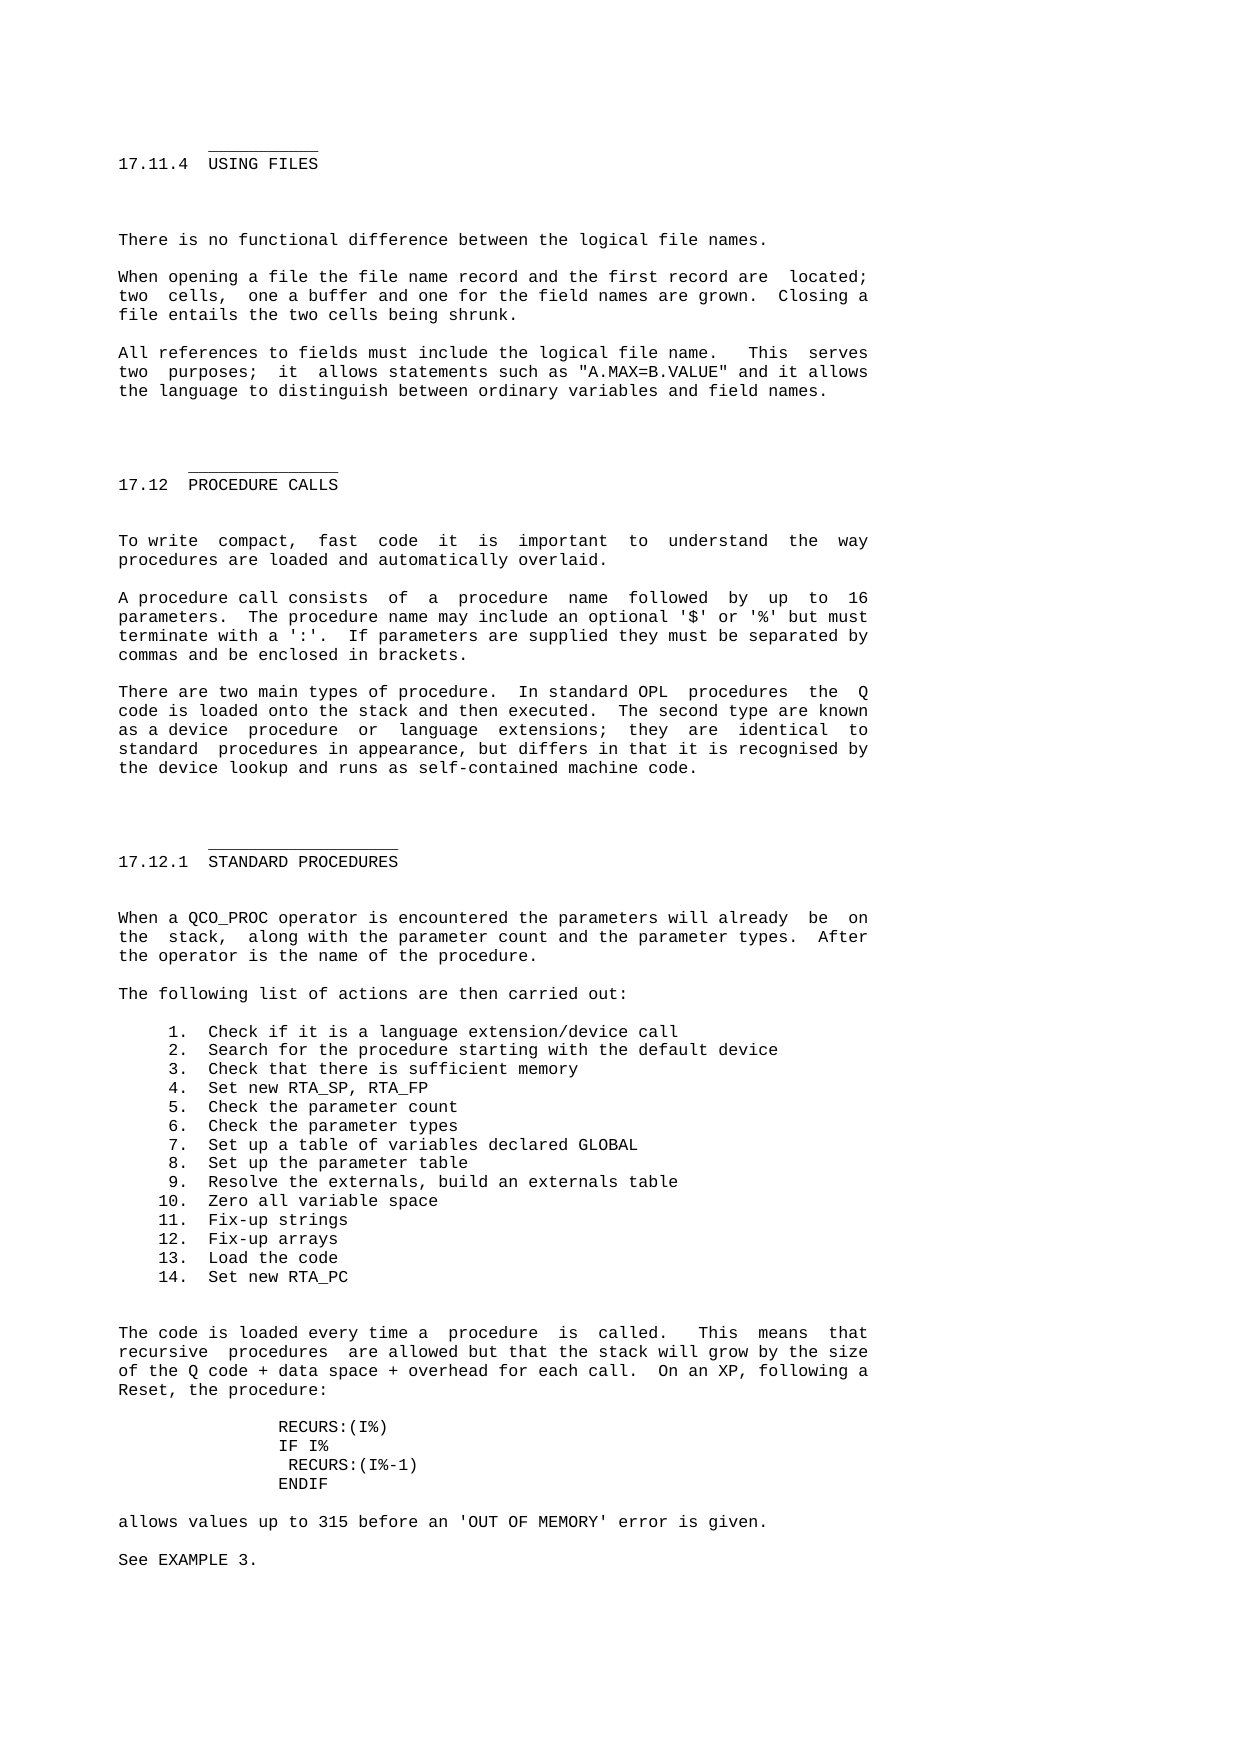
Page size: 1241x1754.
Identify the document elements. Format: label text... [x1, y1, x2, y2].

text A procedure call consists of a procedure name followed by up to 16 [118, 589, 1122, 608]
text 14. Set new RTA_PC [118, 1268, 1122, 1287]
text 9. Resolve the externals, build an externals table [118, 1174, 1122, 1193]
text IF I% [118, 1438, 1122, 1457]
text 10. Zero all variable space [118, 1193, 1122, 1212]
text two cells, one a buffer and one for the field names are grown. Closing a [118, 288, 1122, 307]
text See EXAMPLE 3. [118, 1551, 1122, 1570]
text ___________ [118, 137, 1122, 156]
text _______________ [118, 457, 1122, 476]
text 4. Set new RTA_SP, RTA_FP [118, 1080, 1122, 1098]
text All references to fields must include the logical file name. This serves [118, 344, 1122, 363]
text the stack, along with the parameter count and the parameter types. After [118, 929, 1122, 948]
text RECURS:(I%) [118, 1419, 1122, 1438]
text 11. Fix-up strings [118, 1212, 1122, 1231]
text as a device procedure or language extensions; they are identical to [118, 721, 1122, 740]
text ENDIF [118, 1476, 1122, 1494]
text RECURS:(I%-1) [118, 1457, 1122, 1476]
text 5. Check the parameter count [118, 1098, 1122, 1117]
text the device lookup and runs as self-contained machine code. [118, 759, 1122, 778]
text When a QCO_PROC operator is encountered the parameters will already be on [118, 910, 1122, 929]
text 1. Check if it is a language extension/device call [118, 1023, 1122, 1042]
text When opening a file the file name record and the first record are located; [118, 269, 1122, 288]
text standard procedures in appearance, but differs in that it is recognised by [118, 740, 1122, 759]
text 3. Check that there is sufficient memory [118, 1061, 1122, 1080]
text 17.12 PROCEDURE CALLS [118, 476, 1122, 495]
text 7. Set up a table of variables declared GLOBAL [118, 1136, 1122, 1155]
text 12. Fix-up arrays [118, 1231, 1122, 1249]
text 2. Search for the procedure starting with the default device [118, 1042, 1122, 1061]
text There are two main types of procedure. In standard OPL procedures the Q [118, 684, 1122, 703]
text commas and be enclosed in brackets. [118, 646, 1122, 665]
text the operator is the name of the procedure. [118, 948, 1122, 967]
text 6. Check the parameter types [118, 1117, 1122, 1136]
text 8. Set up the parameter table [118, 1155, 1122, 1174]
text ___________________ [118, 834, 1122, 853]
text the language to distinguish between ordinary variables and field names. [118, 382, 1122, 401]
text parameters. The procedure name may include an optional '$' or '%' but must [118, 608, 1122, 627]
text two purposes; it allows statements such as "A.MAX=B.VALUE" and it allows [118, 363, 1122, 382]
text file entails the two cells being shrunk. [118, 307, 1122, 326]
text 13. Load the code [118, 1249, 1122, 1268]
text The code is loaded every time a procedure is called. This means that [118, 1325, 1122, 1344]
text recursive procedures are allowed but that the stack will grow by the size [118, 1344, 1122, 1362]
text procedures are loaded and automatically overlaid. [118, 552, 1122, 571]
text Reset, the procedure: [118, 1381, 1122, 1400]
text 17.12.1 STANDARD PROCEDURES [118, 853, 1122, 872]
text There is no functional difference between the logical file names. [118, 231, 1122, 250]
text allows values up to 315 before an 'OUT OF MEMORY' error is given. [118, 1513, 1122, 1532]
text of the Q code + data space + overhead for each call. On an XP, following a [118, 1362, 1122, 1381]
text code is loaded onto the stack and then executed. The second type are known [118, 703, 1122, 721]
text To write compact, fast code it is important to understand the way [118, 533, 1122, 552]
text The following list of actions are then carried out: [118, 985, 1122, 1004]
text 17.11.4 USING FILES [118, 156, 1122, 175]
text terminate with a ':'. If parameters are supplied they must be separated by [118, 627, 1122, 646]
